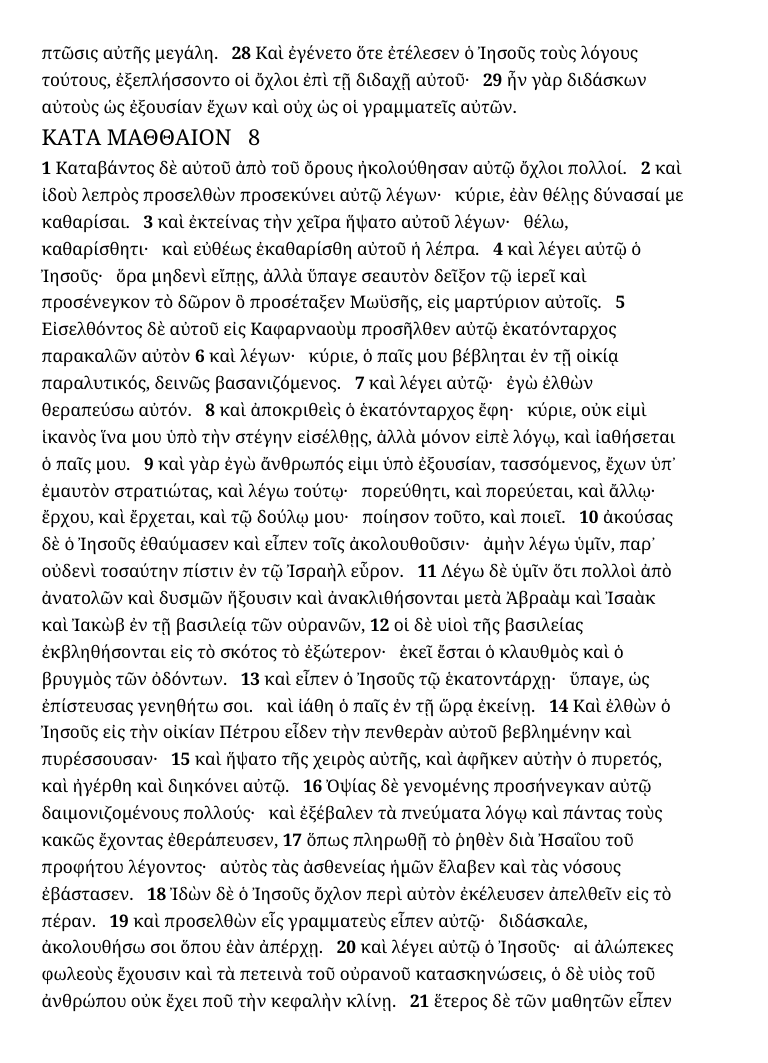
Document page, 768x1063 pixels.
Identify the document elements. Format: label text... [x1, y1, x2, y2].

text 1 Καταβάντος δὲ αὐτοῦ ἀπὸ τοῦ ὄρους ἠκολούθησαν αὐτῷ ὄχλοι πολλοί. 2 καὶ ἰδοὺ λεπρὸς προσελθὼν προσεκύνει αὐτῷ λέγων· κύριε, ἐὰν θέλῃς δύνασαί με καθαρίσαι. 3 καὶ ἐκτείνας τὴν χεῖρα ἥψατο αὐτοῦ λέγων· θέλω, καθαρίσθητι· καὶ εὐθέως ἐκαθαρίσθη αὐτοῦ ἡ λέπρα. 4 καὶ λέγει αὐτῷ ὁ Ἰησοῦς· ὅρα μηδενὶ εἴπῃς, ἀλλὰ ὕπαγε σεαυτὸν δεῖξον τῷ ἱερεῖ καὶ προσένεγκον τὸ δῶρον ὃ προσέταξεν Μωϋσῆς, εἰς μαρτύριον αὐτοῖς. 5 Εἰσελθόντος δὲ αὐτοῦ εἰς Καφαρναοὺμ προσῆλθεν αὐτῷ ἑκατόνταρχος παρακαλῶν αὐτὸν 6 καὶ λέγων· κύριε, ὁ παῖς μου βέβληται ἐν τῇ οἰκίᾳ παραλυτικός, δεινῶς βασανιζόμενος. 7 καὶ λέγει αὐτῷ· ἐγὼ ἐλθὼν θεραπεύσω αὐτόν. 8 καὶ ἀποκριθεὶς ὁ ἑκατόνταρχος ἔφη· κύριε, οὐκ εἰμὶ ἱκανὸς ἵνα μου ὑπὸ τὴν στέγην εἰσέλθῃς, ἀλλὰ μόνον εἰπὲ λόγῳ, καὶ ἰαθήσεται ὁ παῖς μου. 9 καὶ γὰρ ἐγὼ ἄνθρωπός εἰμι ὑπὸ ἐξουσίαν, τασσόμενος, ἔχων ὑπ᾽ ἐμαυτὸν στρατιώτας, καὶ λέγω τούτῳ· πορεύθητι, καὶ πορεύεται, καὶ ἄλλῳ· ἔρχου, καὶ ἔρχεται, καὶ τῷ δούλῳ μου· ποίησον τοῦτο, καὶ ποιεῖ. 10 ἀκούσας δὲ ὁ Ἰησοῦς ἐθαύμασεν καὶ εἶπεν τοῖς ἀκολουθοῦσιν· ἀμὴν λέγω ὑμῖν, παρ᾽ οὐδενὶ τοσαύτην πίστιν ἐν τῷ Ἰσραὴλ εὗρον. 11 Λέγω δὲ ὑμῖν ὅτι πολλοὶ ἀπὸ ἀνατολῶν καὶ δυσμῶν ἥξουσιν καὶ ἀνακλιθήσονται μετὰ Ἀβραὰμ καὶ Ἰσαὰκ καὶ Ἰακὼβ ἐν τῇ βασιλείᾳ τῶν οὐρανῶν, 12 οἱ δὲ υἱοὶ τῆς βασιλείας ἐκβληθήσονται εἰς τὸ σκότος τὸ ἐξώτερον· ἐκεῖ ἔσται ὁ κλαυθμὸς καὶ ὁ βρυγμὸς τῶν ὀδόντων. 13 καὶ εἶπεν ὁ Ἰησοῦς τῷ ἑκατοντάρχῃ· ὕπαγε, ὡς ἐπίστευσας γενηθήτω σοι. καὶ ἰάθη ὁ παῖς ἐν τῇ ὥρᾳ ἐκείνῃ. 14 Καὶ ἐλθὼν ὁ Ἰησοῦς εἰς τὴν οἰκίαν Πέτρου εἶδεν τὴν πενθερὰν αὐτοῦ βεβλημένην καὶ πυρέσσουσαν· 15 καὶ ἥψατο τῆς χειρὸς αὐτῆς, καὶ ἀφῆκεν αὐτὴν ὁ πυρετός, καὶ ἠγέρθη καὶ διηκόνει αὐτῷ. 16 Ὀψίας δὲ γενομένης προσήνεγκαν αὐτῷ δαιμονιζομένους πολλούς· καὶ ἐξέβαλεν τὰ πνεύματα λόγῳ καὶ πάντας τοὺς κακῶς ἔχοντας ἐθεράπευσεν, 17 ὅπως πληρωθῇ τὸ ῥηθὲν διὰ Ἠσαΐου τοῦ προφήτου λέγοντος· αὐτὸς τὰς ἀσθενείας ἡμῶν ἔλαβεν καὶ τὰς νόσους ἐβάστασεν. 18 Ἰδὼν δὲ ὁ Ἰησοῦς ὄχλον περὶ αὐτὸν ἐκέλευσεν ἀπελθεῖν εἰς τὸ πέραν. 19 καὶ προσελθὼν εἷς γραμματεὺς εἶπεν αὐτῷ· διδάσκαλε, ἀκολουθήσω σοι ὅπου ἐὰν ἀπέρχῃ. 20 καὶ λέγει αὐτῷ ὁ Ἰησοῦς· αἱ ἀλώπεκες φωλεοὺς ἔχουσιν καὶ τὰ πετεινὰ τοῦ οὐρανοῦ κατασκηνώσεις, ὁ δὲ υἱὸς τοῦ ἀνθρώπου οὐκ ἔχει ποῦ τὴν κεφαλὴν κλίνῃ. 21 ἕτερος δὲ τῶν μαθητῶν εἶπεν [41, 156, 685, 1013]
text ΚΑΤΑ ΜΑΘΘΑΙΟΝ 8 [41, 122, 685, 152]
text πτῶσις αὐτῆς μεγάλη. 28 Καὶ ἐγένετο ὅτε ἐτέλεσεν ὁ Ἰησοῦς τοὺς λόγους τούτους, ἐξεπλήσσοντο οἱ ὄχλοι ἐπὶ τῇ διδαχῇ αὐτοῦ· 29 ἦν γὰρ διδάσκων αὐτοὺς ὡς ἐξουσίαν ἔχων καὶ οὐχ ὡς οἱ γραμματεῖς αὐτῶν. [41, 41, 685, 118]
